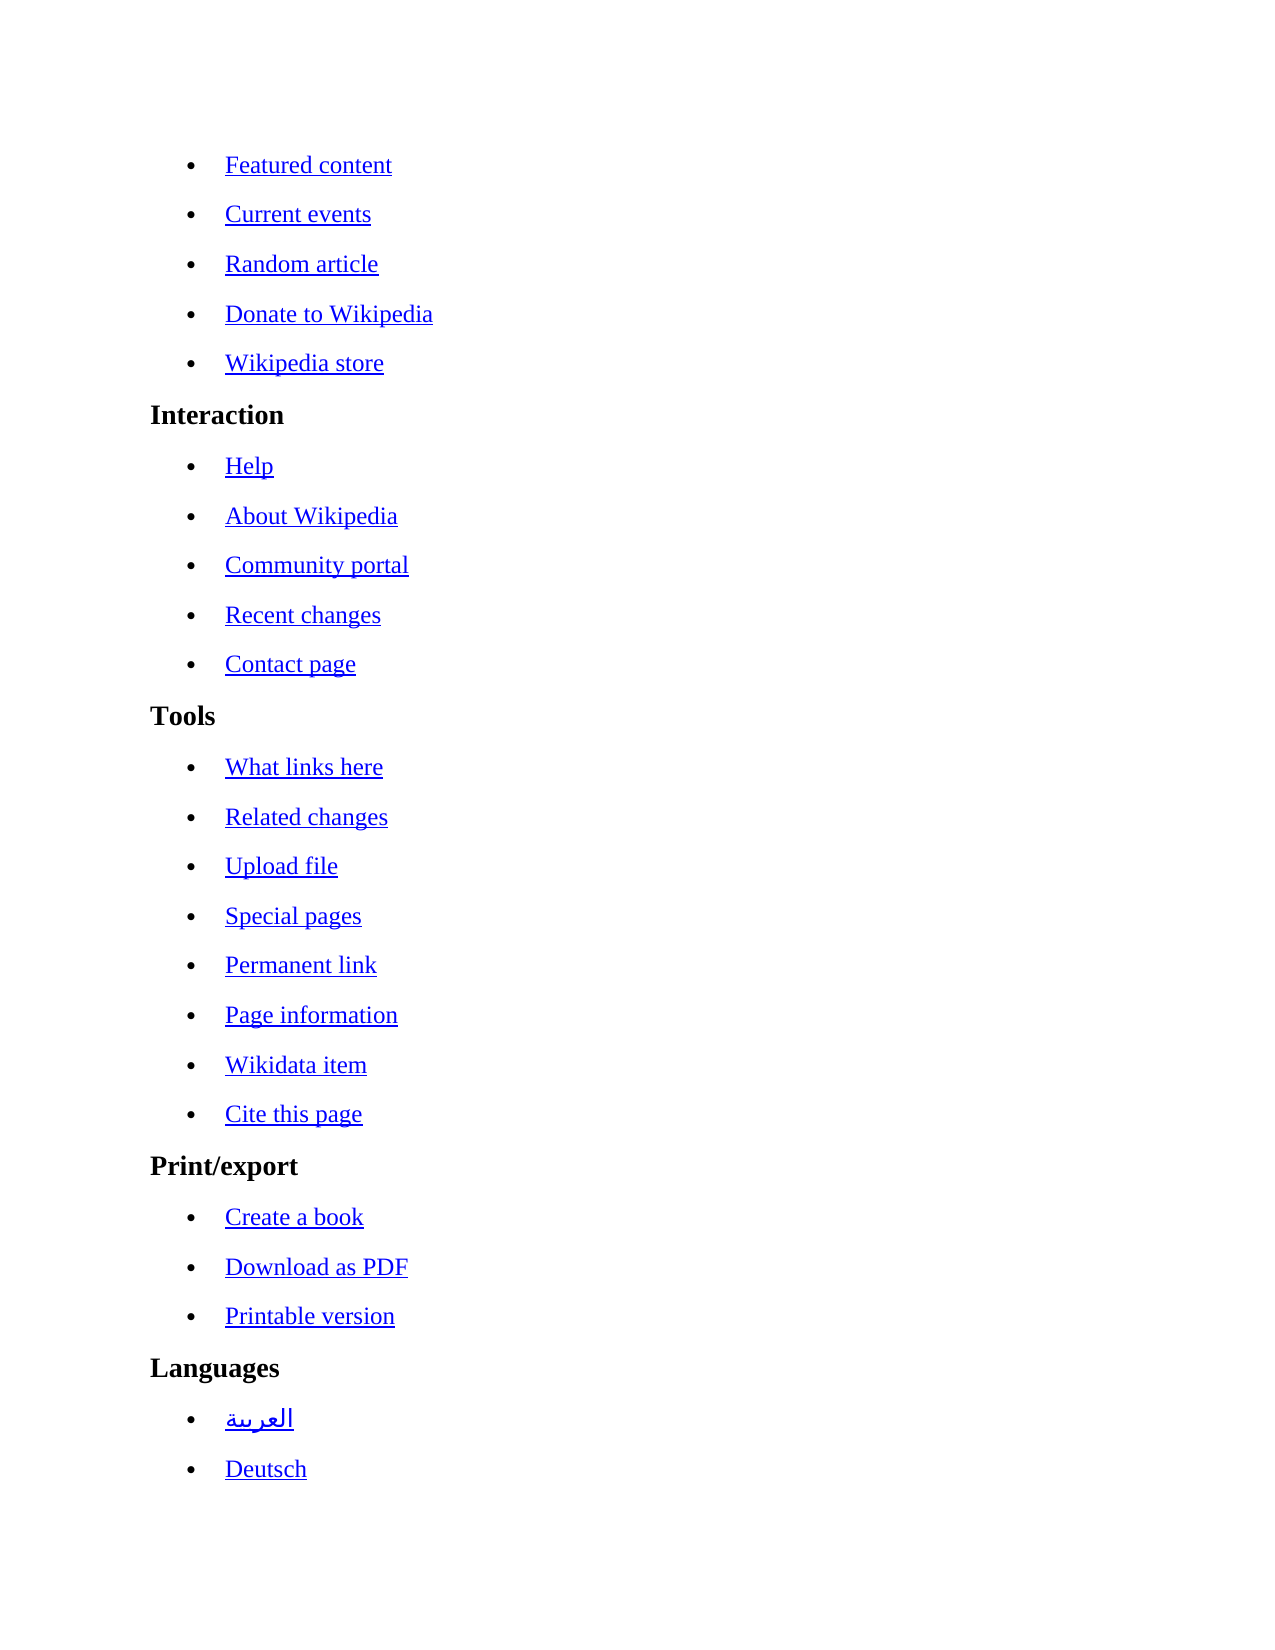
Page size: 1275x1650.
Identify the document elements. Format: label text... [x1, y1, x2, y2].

text Languages [150, 1351, 1125, 1383]
list Related changes [187, 802, 1125, 831]
text Print/export [150, 1149, 1125, 1181]
list Special pages [187, 901, 1125, 930]
list Community portal [187, 550, 1125, 579]
list Contact page [187, 649, 1125, 678]
list Upload file [187, 851, 1125, 880]
list Recent changes [187, 600, 1125, 629]
list العربية [187, 1404, 1125, 1433]
list Create a book [187, 1202, 1125, 1231]
list Wikipedia store [187, 348, 1125, 377]
text Tools [150, 699, 1125, 731]
list About Wikipedia [187, 501, 1125, 529]
list Random article [187, 249, 1125, 278]
list Help [187, 451, 1125, 480]
list Page information [187, 1000, 1125, 1029]
list Wikidata item [187, 1050, 1125, 1078]
list Printable version [187, 1301, 1125, 1330]
list Donate to Wikipedia [187, 299, 1125, 327]
list Current events [187, 199, 1125, 228]
list Download as PDF [187, 1252, 1125, 1281]
list Cite this page [187, 1099, 1125, 1128]
list Deutsch [187, 1454, 1125, 1482]
list Featured content [187, 150, 1125, 179]
list What links here [187, 752, 1125, 781]
text Interaction [150, 398, 1125, 430]
list Permanent link [187, 951, 1125, 979]
